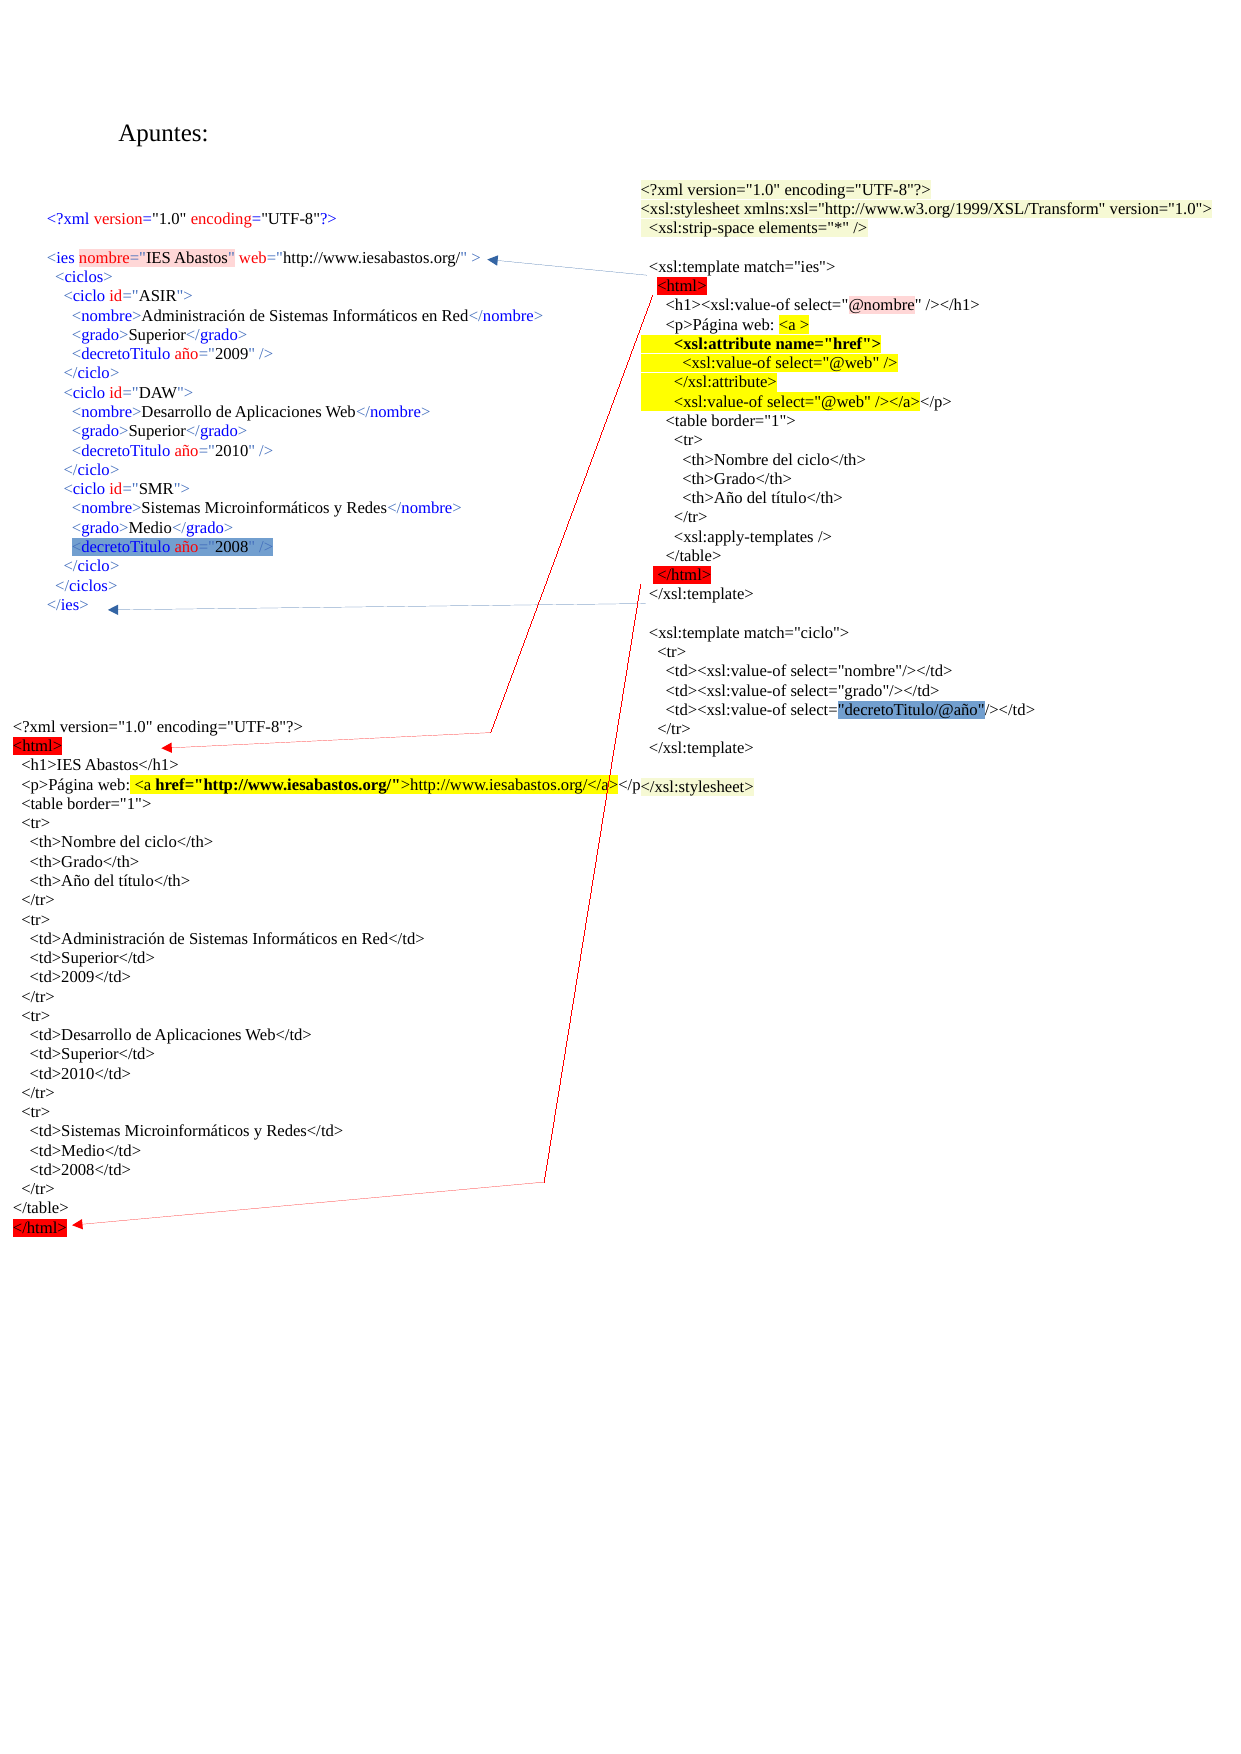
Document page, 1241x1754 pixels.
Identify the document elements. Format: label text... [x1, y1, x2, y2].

text Apuntes: [118, 118, 1122, 176]
